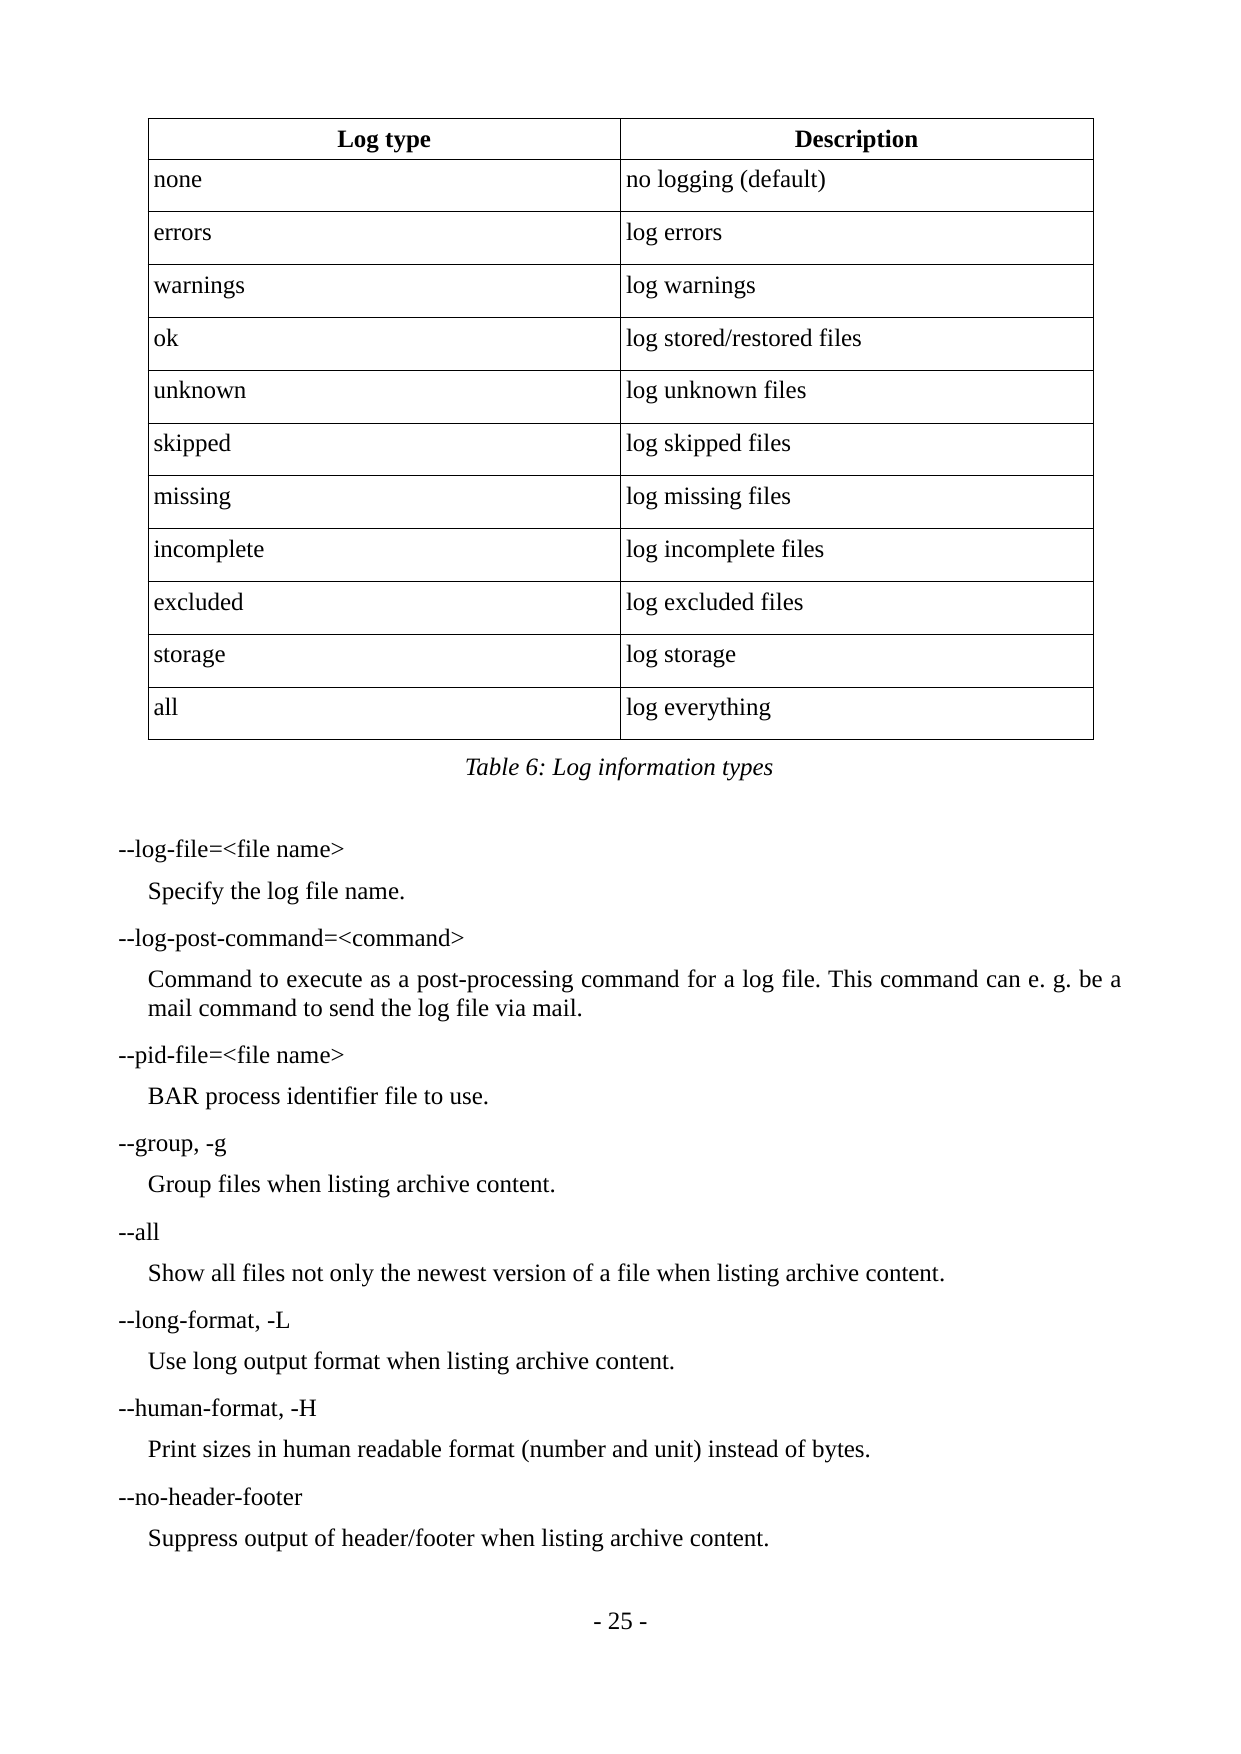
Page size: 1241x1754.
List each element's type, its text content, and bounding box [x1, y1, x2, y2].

table_header Log type [149, 119, 620, 158]
table_header Description [621, 119, 1093, 158]
table_cell warnings [149, 265, 620, 317]
text --group, -g [118, 1128, 1122, 1157]
table_cell log errors [621, 212, 1093, 264]
table_cell errors [149, 212, 620, 264]
table_cell storage [149, 635, 620, 687]
text Print sizes in human readable format (number and unit) instead of bytes. [148, 1434, 1122, 1463]
text Specify the log file name. [148, 876, 1122, 904]
table_cell log storage [621, 635, 1093, 687]
table_cell log incomplete files [621, 529, 1093, 581]
table_cell log everything [621, 688, 1093, 739]
text --human-format, -H [118, 1393, 1122, 1422]
table_cell missing [149, 476, 620, 528]
text --log-file=<file name> [118, 834, 1122, 863]
text --all [118, 1217, 1122, 1245]
text --pid-file=<file name> [118, 1040, 1122, 1069]
table_cell none [149, 160, 620, 211]
text Use long output format when listing archive content. [148, 1346, 1122, 1375]
text Group files when listing archive content. [148, 1169, 1122, 1198]
text --no-header-footer [118, 1482, 1122, 1510]
text --log-post-command=<command> [118, 923, 1122, 952]
table_cell excluded [149, 582, 620, 634]
text --long-format, -L [118, 1305, 1122, 1334]
table_cell log warnings [621, 265, 1093, 317]
table_cell all [149, 688, 620, 739]
table_cell incomplete [149, 529, 620, 581]
table_cell log skipped files [621, 424, 1093, 475]
table_cell log missing files [621, 476, 1093, 528]
text Command to execute as a post-processing command for a log file. This command can e. g. be a mail command to send the log file via mail. [148, 964, 1122, 1022]
table_cell no logging (default) [621, 160, 1093, 211]
table_cell ok [149, 318, 620, 370]
text Show all files not only the newest version of a file when listing archive content. [148, 1258, 1122, 1287]
text Table 6: Log information types [118, 752, 1122, 781]
table_cell log stored/restored files [621, 318, 1093, 370]
table_cell log unknown files [621, 371, 1093, 422]
table_cell skipped [149, 424, 620, 475]
table_cell log excluded files [621, 582, 1093, 634]
table_cell unknown [149, 371, 620, 422]
text Suppress output of header/footer when listing archive content. [148, 1523, 1122, 1552]
text BAR process identifier file to use. [148, 1081, 1122, 1110]
